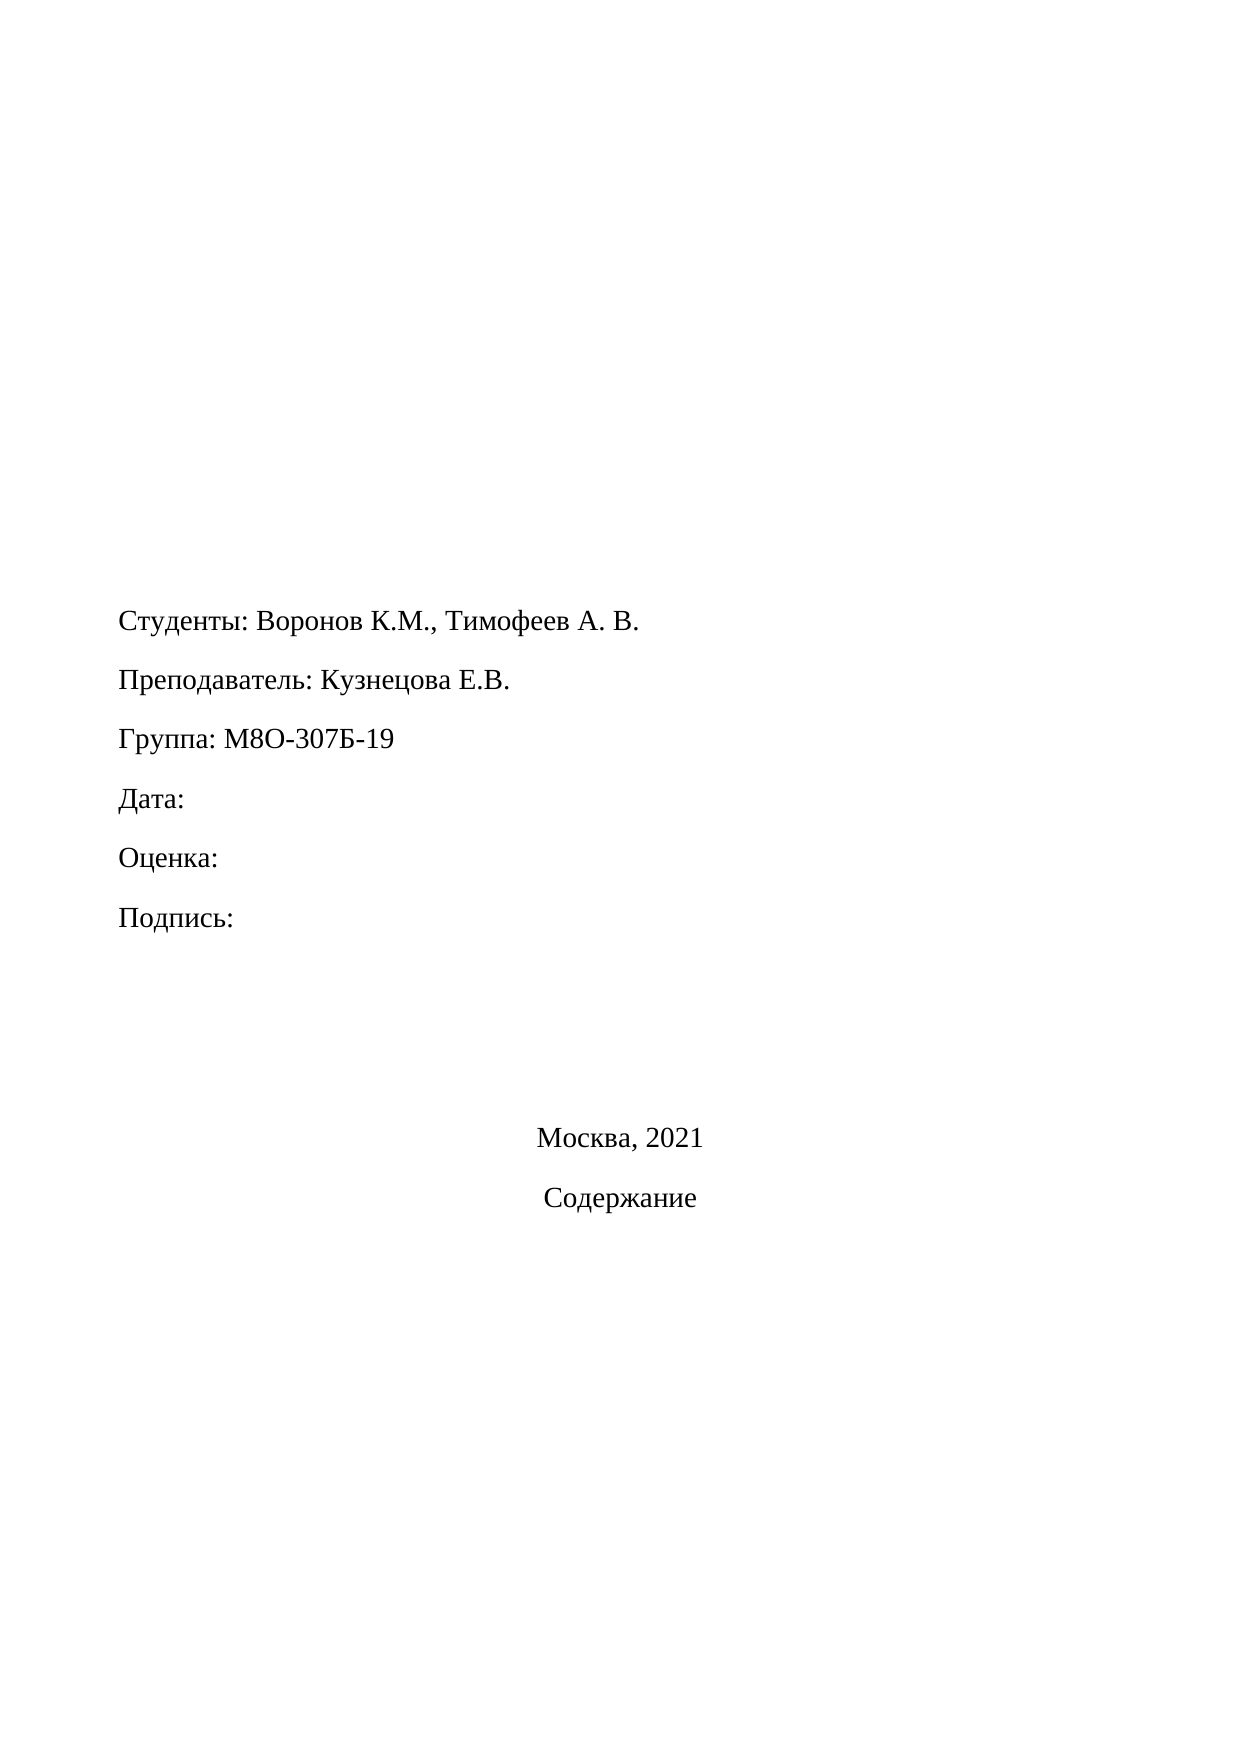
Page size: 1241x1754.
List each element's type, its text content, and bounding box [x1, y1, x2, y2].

text Дата: [118, 781, 1122, 814]
text Студенты: Воронов К.М., Тимофеев А. В. [118, 603, 1122, 636]
text Группа: М8О-307Б-19 [118, 722, 1122, 755]
text Преподаватель: Кузнецова Е.В. [118, 662, 1122, 696]
text Оценка: [118, 840, 1122, 874]
text Москва, 2021 [118, 1121, 1122, 1154]
text Подпись: [118, 900, 1122, 933]
text Содержание [118, 1180, 1122, 1213]
